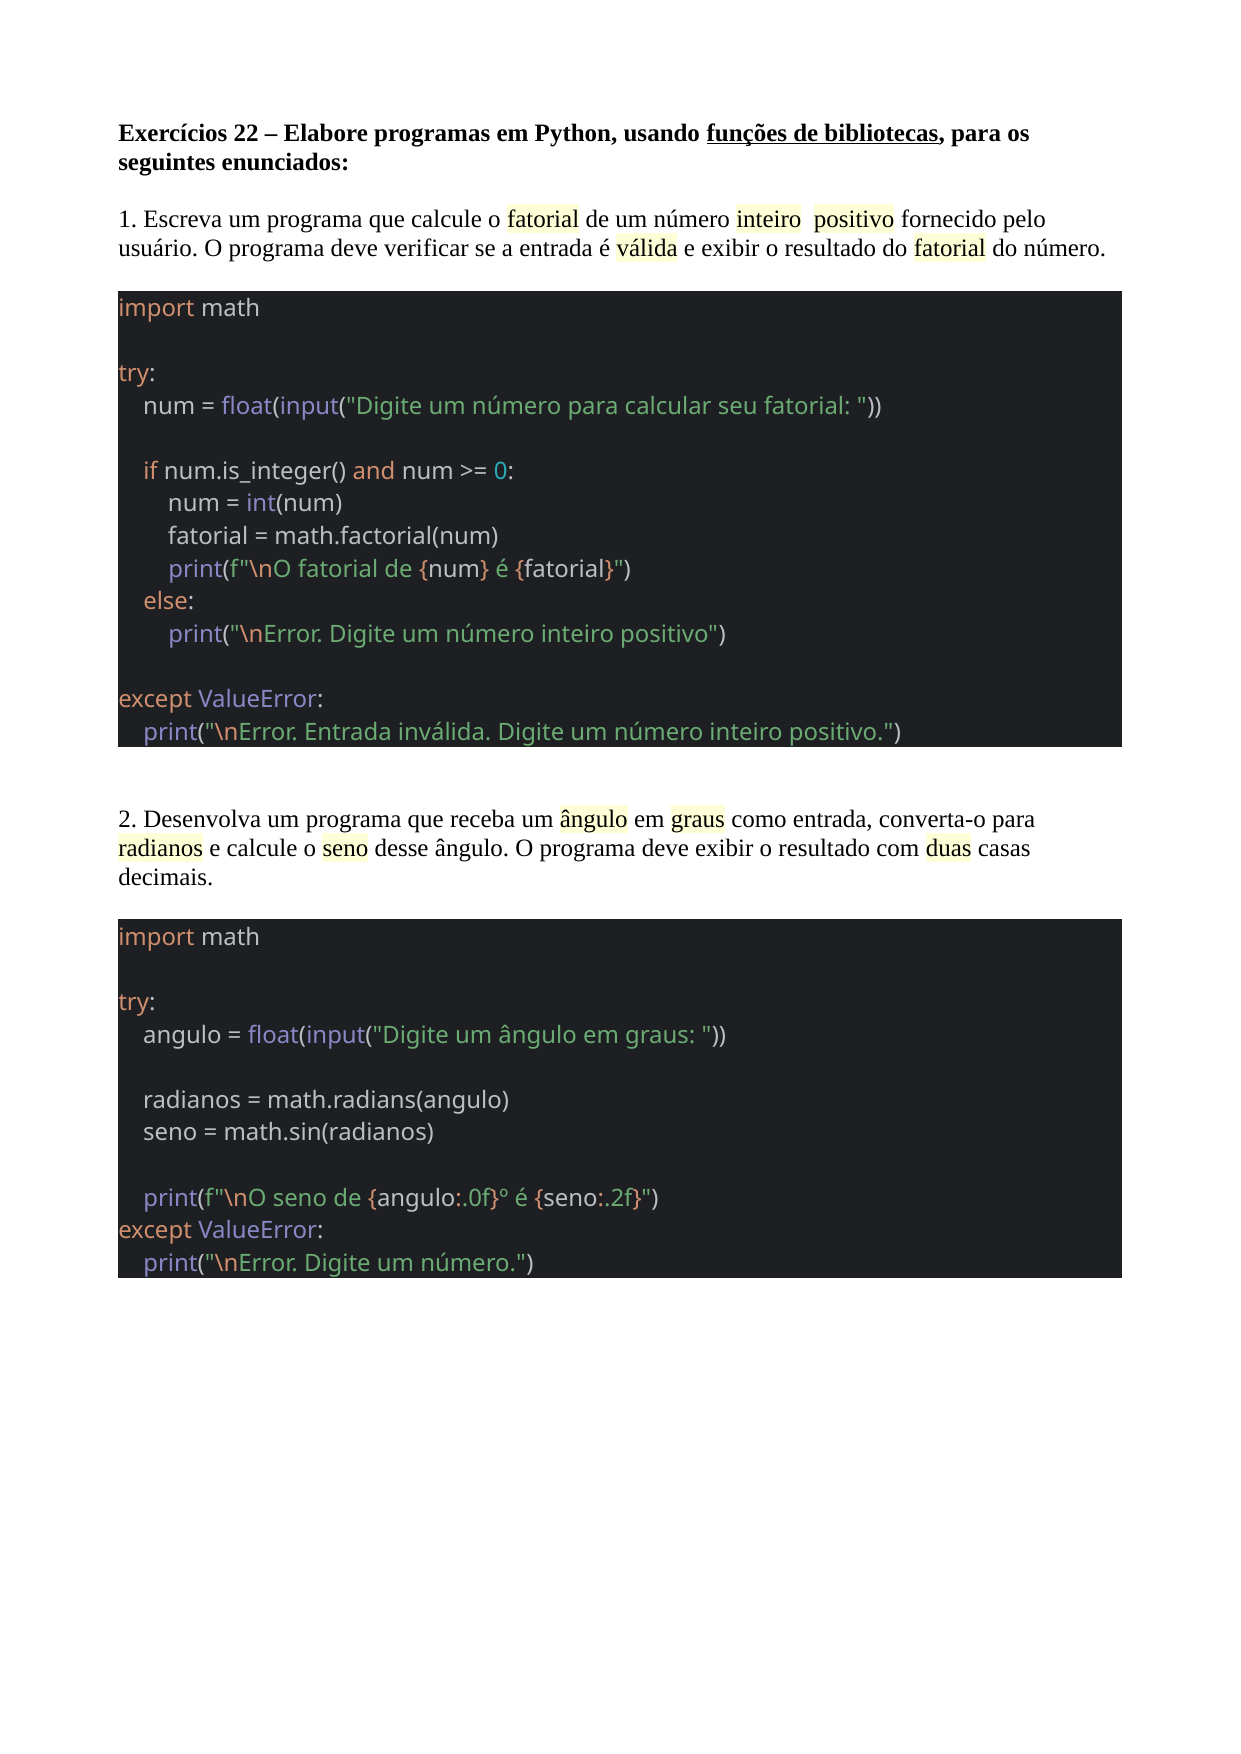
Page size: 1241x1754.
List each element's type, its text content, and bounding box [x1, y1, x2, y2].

text import math try: num = float(input("Digite um número para calcular seu fatorial: ")) if num.is_integer() and num >= 0: num = int(num) fatorial = math.factorial(num) print(f"\nO fatorial de {num} é {fatorial}") else: print("\nError. Digite um número inteiro positivo") except ValueError: print("\nError. Entrada inválida. Digite um número inteiro positivo.") [118, 291, 1122, 747]
text Exercícios 22 – Elabore programas em Python, usando funções de bibliotecas, para os seguintes enunciados: [118, 118, 1122, 176]
text 1. Escreva um programa que calcule o fatorial de um número inteiro positivo fornecido pelo usuário. O programa deve verificar se a entrada é válida e exibir o resultado do fatorial do número. [118, 204, 1122, 262]
text 2. Desenvolva um programa que receba um ângulo em graus como entrada, converta-o para radianos e calcule o seno desse ângulo. O programa deve exibir o resultado com duas casas decimais. [118, 804, 1122, 891]
text import math try: angulo = float(input("Digite um ângulo em graus: ")) radianos = math.radians(angulo) seno = math.sin(radianos) print(f"\nO seno de {angulo:.0f}º é {seno:.2f}") except ValueError: print("\nError. Digite um número.") [118, 919, 1122, 1278]
